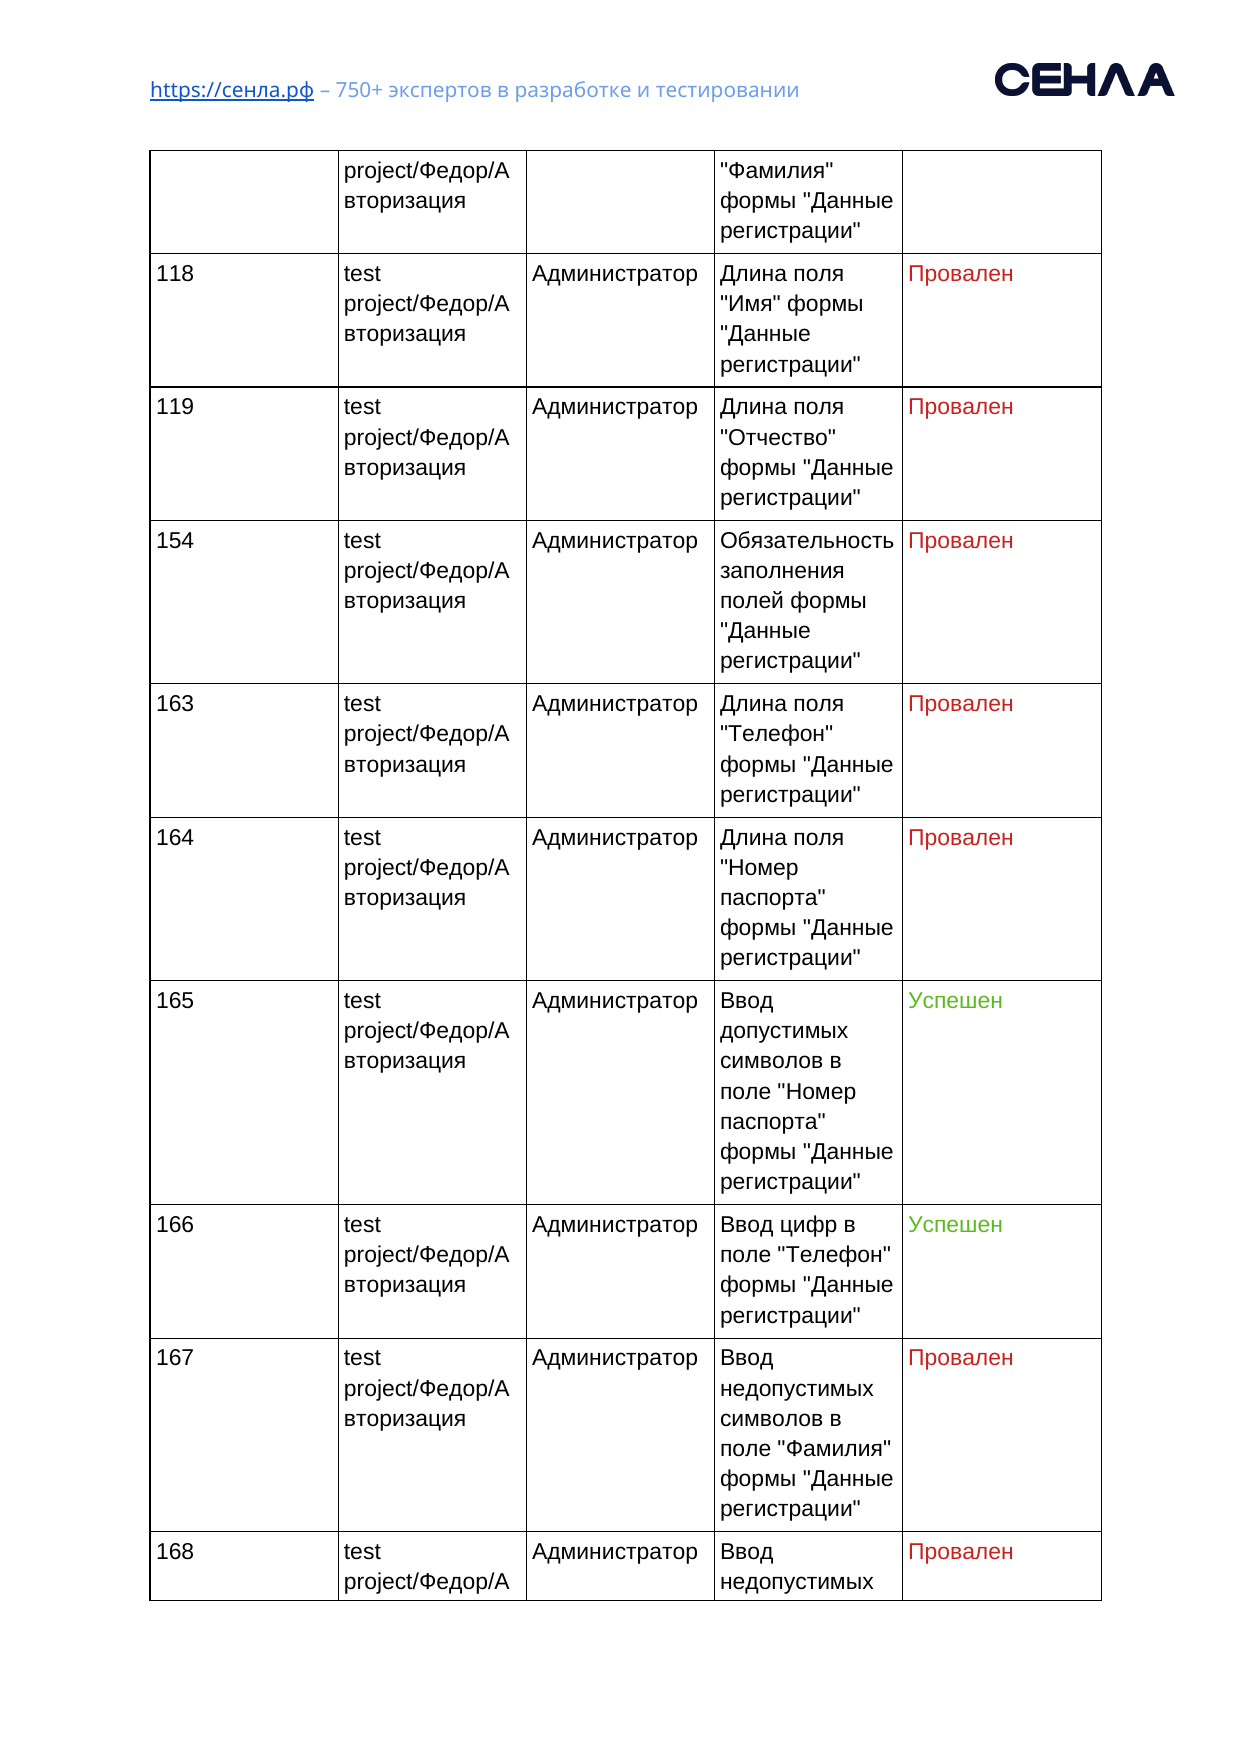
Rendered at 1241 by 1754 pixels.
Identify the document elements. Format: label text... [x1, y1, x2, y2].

table_cell Администратор [527, 254, 714, 386]
table_cell [527, 151, 714, 253]
table_cell Длина поля "Имя" формы "Данные регистрации" [715, 254, 902, 386]
table_cell Длина поля "Отчество" формы "Данные регистрации" [715, 388, 902, 520]
table_cell 154 [151, 521, 338, 683]
table_cell Обязательность заполнения полей формы "Данные регистрации" [715, 521, 902, 683]
table_cell Провален [903, 818, 1101, 980]
picture [1027, 66, 1159, 94]
table_cell Администратор [527, 521, 714, 683]
table_cell Провален [903, 254, 1101, 386]
table_cell test project/Федор/Авторизация [339, 1339, 526, 1531]
table_cell Провален [903, 684, 1101, 817]
table_cell 163 [151, 684, 338, 817]
table_cell 166 [151, 1205, 338, 1337]
table_cell project/Федор/Авторизация [339, 151, 526, 253]
table_cell Администратор [527, 818, 714, 980]
table_cell test project/Федор/Авторизация [339, 1205, 526, 1337]
table_cell 164 [151, 818, 338, 980]
table_cell "Фамилия" формы "Данные регистрации" [715, 151, 902, 253]
table_cell test project/Федор/Авторизация [339, 254, 526, 386]
table_cell Администратор [527, 388, 714, 520]
table_cell 168 [151, 1532, 338, 1600]
table_cell Провален [903, 1532, 1101, 1600]
table_cell Администратор [527, 684, 714, 817]
table_cell Администратор [527, 981, 714, 1204]
table_cell Ввод недопустимых символов в поле "Фамилия" формы "Данные регистрации" [715, 1339, 902, 1531]
table_cell test project/Федор/Авторизация [339, 981, 526, 1204]
table_cell Администратор [527, 1532, 714, 1600]
table_cell Длина поля "Телефон" формы "Данные регистрации" [715, 684, 902, 817]
table_cell Провален [903, 1339, 1101, 1531]
table_cell test project/Федор/Авторизация [339, 684, 526, 817]
table_cell [903, 151, 1101, 253]
table_cell test project/Федор/Авторизация [339, 388, 526, 520]
table_cell Ввод допустимых символов в поле "Номер паспорта" формы "Данные регистрации" [715, 981, 902, 1204]
table_cell Успешен [903, 981, 1101, 1204]
table_cell test project/Федор/А [339, 1532, 526, 1600]
table_cell test project/Федор/Авторизация [339, 521, 526, 683]
table_cell Длина поля "Номер паспорта" формы "Данные регистрации" [715, 818, 902, 980]
table_cell [151, 151, 338, 253]
table_cell Ввод недопустимых [715, 1532, 902, 1600]
table_cell Провален [903, 521, 1101, 683]
table_cell Успешен [903, 1205, 1101, 1337]
table_cell Администратор [527, 1205, 714, 1337]
table_cell 165 [151, 981, 338, 1204]
table_cell Администратор [527, 1339, 714, 1531]
table_cell 118 [151, 254, 338, 386]
table_cell 119 [151, 388, 338, 520]
table_cell Ввод цифр в поле "Телефон" формы "Данные регистрации" [715, 1205, 902, 1337]
table_cell Провален [903, 388, 1101, 520]
table_cell test project/Федор/Авторизация [339, 818, 526, 980]
table_cell 167 [151, 1339, 338, 1531]
